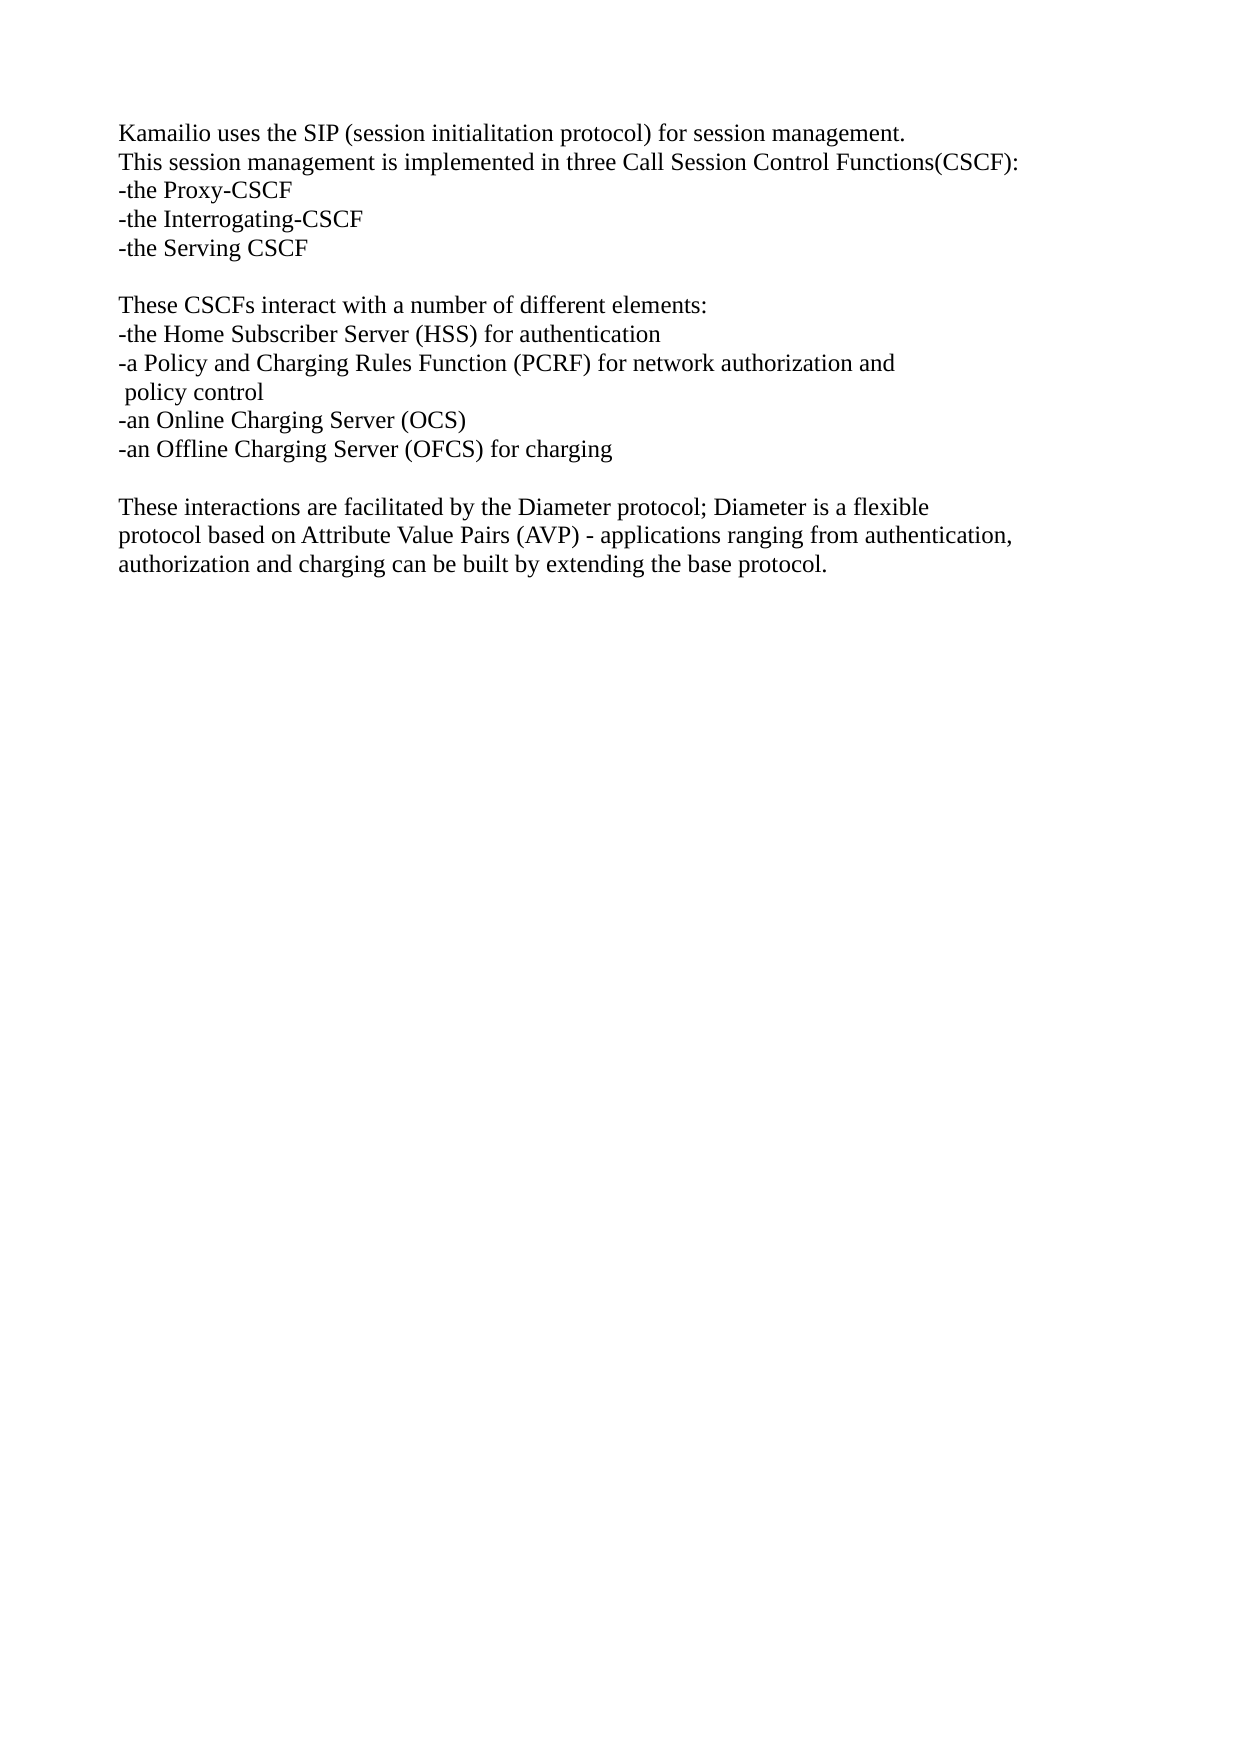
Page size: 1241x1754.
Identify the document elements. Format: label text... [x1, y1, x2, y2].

text -an Online Charging Server (OCS) [118, 406, 1122, 434]
text Kamailio uses the SIP (session initialitation protocol) for session management. [118, 118, 1122, 147]
text -the Proxy-CSCF [118, 176, 1122, 204]
text protocol based on Attribute Value Pairs (AVP) - applications ranging from authentication, [118, 521, 1122, 549]
text This session management is implemented in three Call Session Control Functions(CSCF): [118, 147, 1122, 176]
text authorization and charging can be built by extending the base protocol. [118, 549, 1122, 578]
text -the Home Subscriber Server (HSS) for authentication [118, 319, 1122, 348]
text These CSCFs interact with a number of different elements: [118, 291, 1122, 319]
text policy control [118, 377, 1122, 406]
text -an Offline Charging Server (OFCS) for charging [118, 434, 1122, 463]
text These interactions are facilitated by the Diameter protocol; Diameter is a flexible [118, 492, 1122, 521]
text -a Policy and Charging Rules Function (PCRF) for network authorization and [118, 348, 1122, 377]
text -the Interrogating-CSCF [118, 204, 1122, 233]
text -the Serving CSCF [118, 233, 1122, 262]
